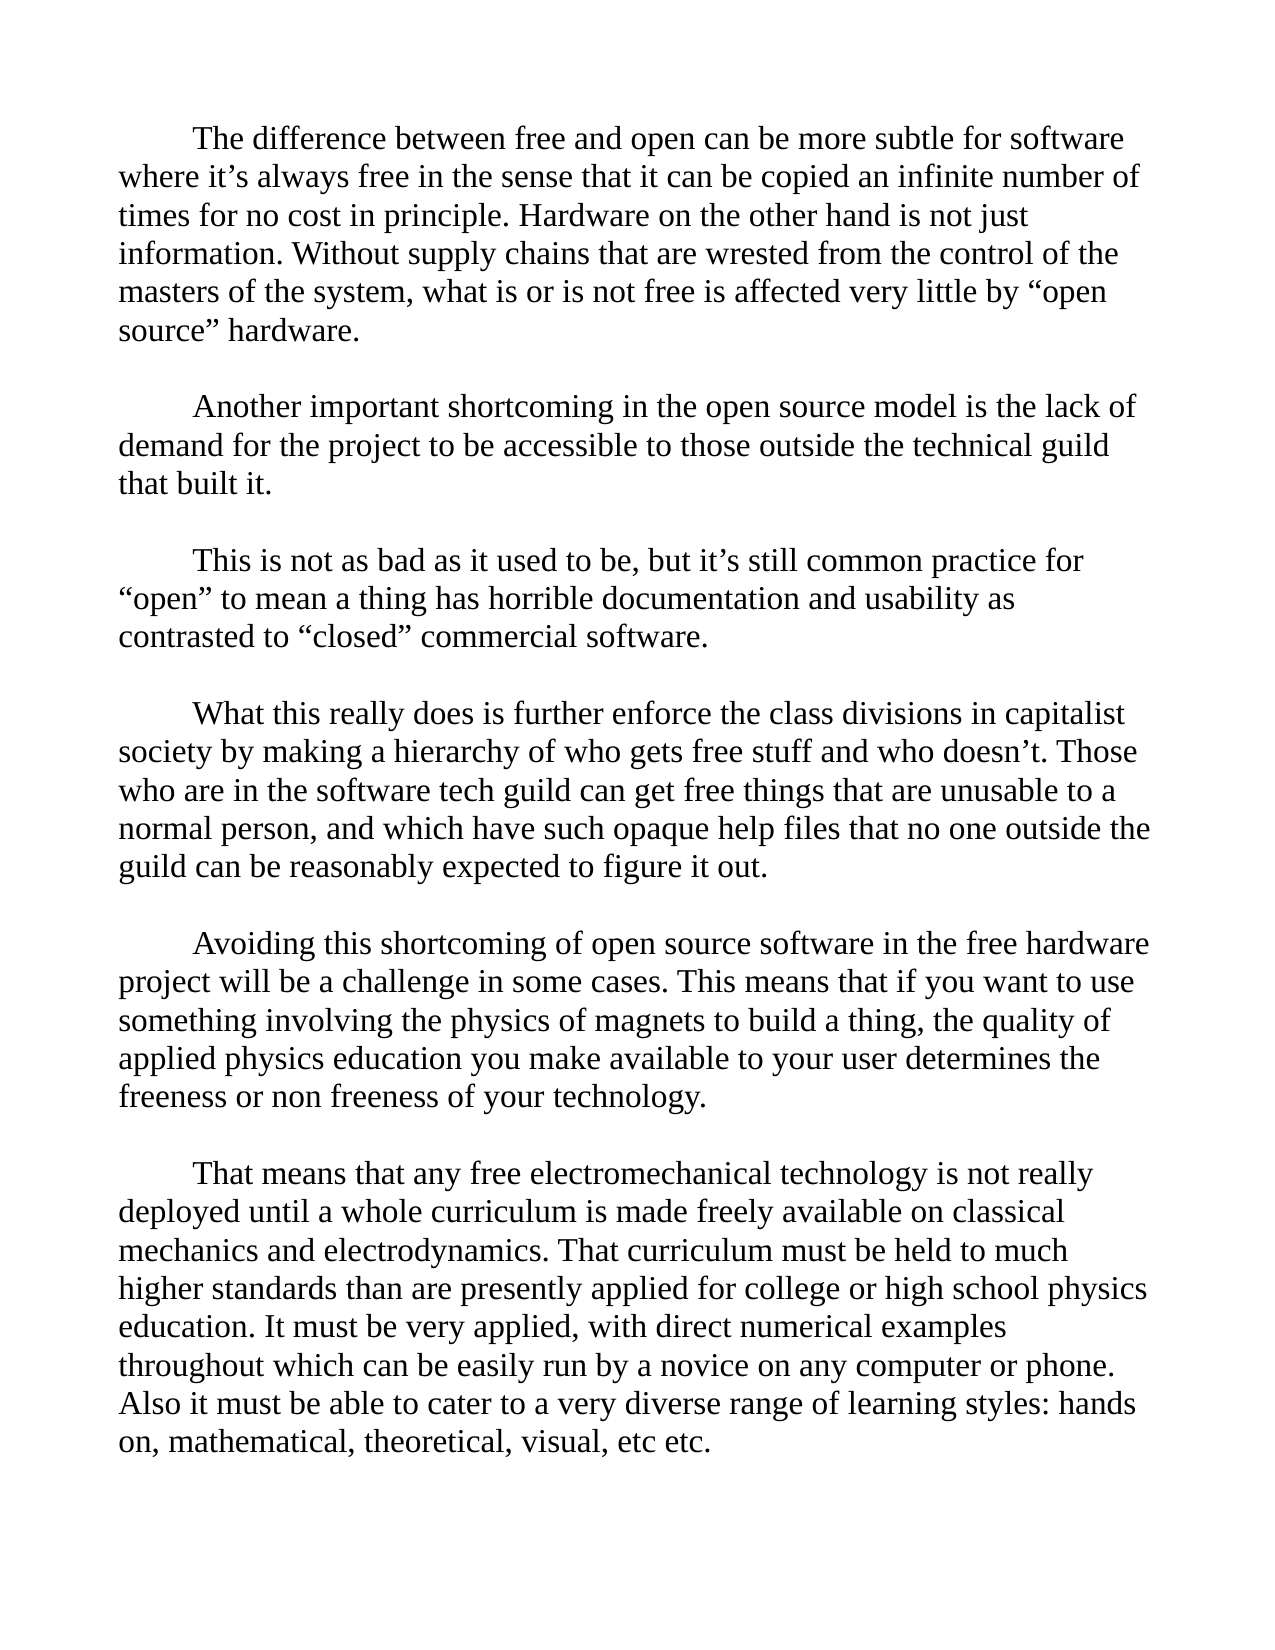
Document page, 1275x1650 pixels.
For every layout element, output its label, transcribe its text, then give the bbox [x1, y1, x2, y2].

text This is not as bad as it used to be, but it’s still common practice for “open” to mean a thing has horrible documentation and usability as contrasted to “closed” commercial software. [118, 540, 1157, 655]
text What this really does is further enforce the class divisions in capitalist society by making a hierarchy of who gets free stuff and who doesn’t. Those who are in the software tech guild can get free things that are unusable to a normal person, and which have such opaque help files that no one outside the guild can be reasonably expected to figure it out. [118, 693, 1157, 885]
text Another important shortcoming in the open source model is the lack of demand for the project to be accessible to those outside the technical guild that built it. [118, 386, 1157, 501]
text The difference between free and open can be more subtle for software where it’s always free in the sense that it can be copied an infinite number of times for no cost in principle. Hardware on the other hand is not just information. Without supply chains that are wrested from the control of the masters of the system, what is or is not free is affected very little by “open source” hardware. [118, 118, 1157, 348]
text That means that any free electromechanical technology is not really deployed until a whole curriculum is made freely available on classical mechanics and electrodynamics. That curriculum must be held to much higher standards than are presently applied for college or high school physics education. It must be very applied, with direct numerical examples throughout which can be easily run by a novice on any computer or phone. Also it must be able to cater to a very diverse range of learning styles: hands on, mathematical, theoretical, visual, etc etc. [118, 1153, 1157, 1460]
text Avoiding this shortcoming of open source software in the free hardware project will be a challenge in some cases. This means that if you want to use something involving the physics of magnets to build a thing, the quality of applied physics education you make available to your user determines the freeness or non freeness of your technology. [118, 923, 1157, 1115]
